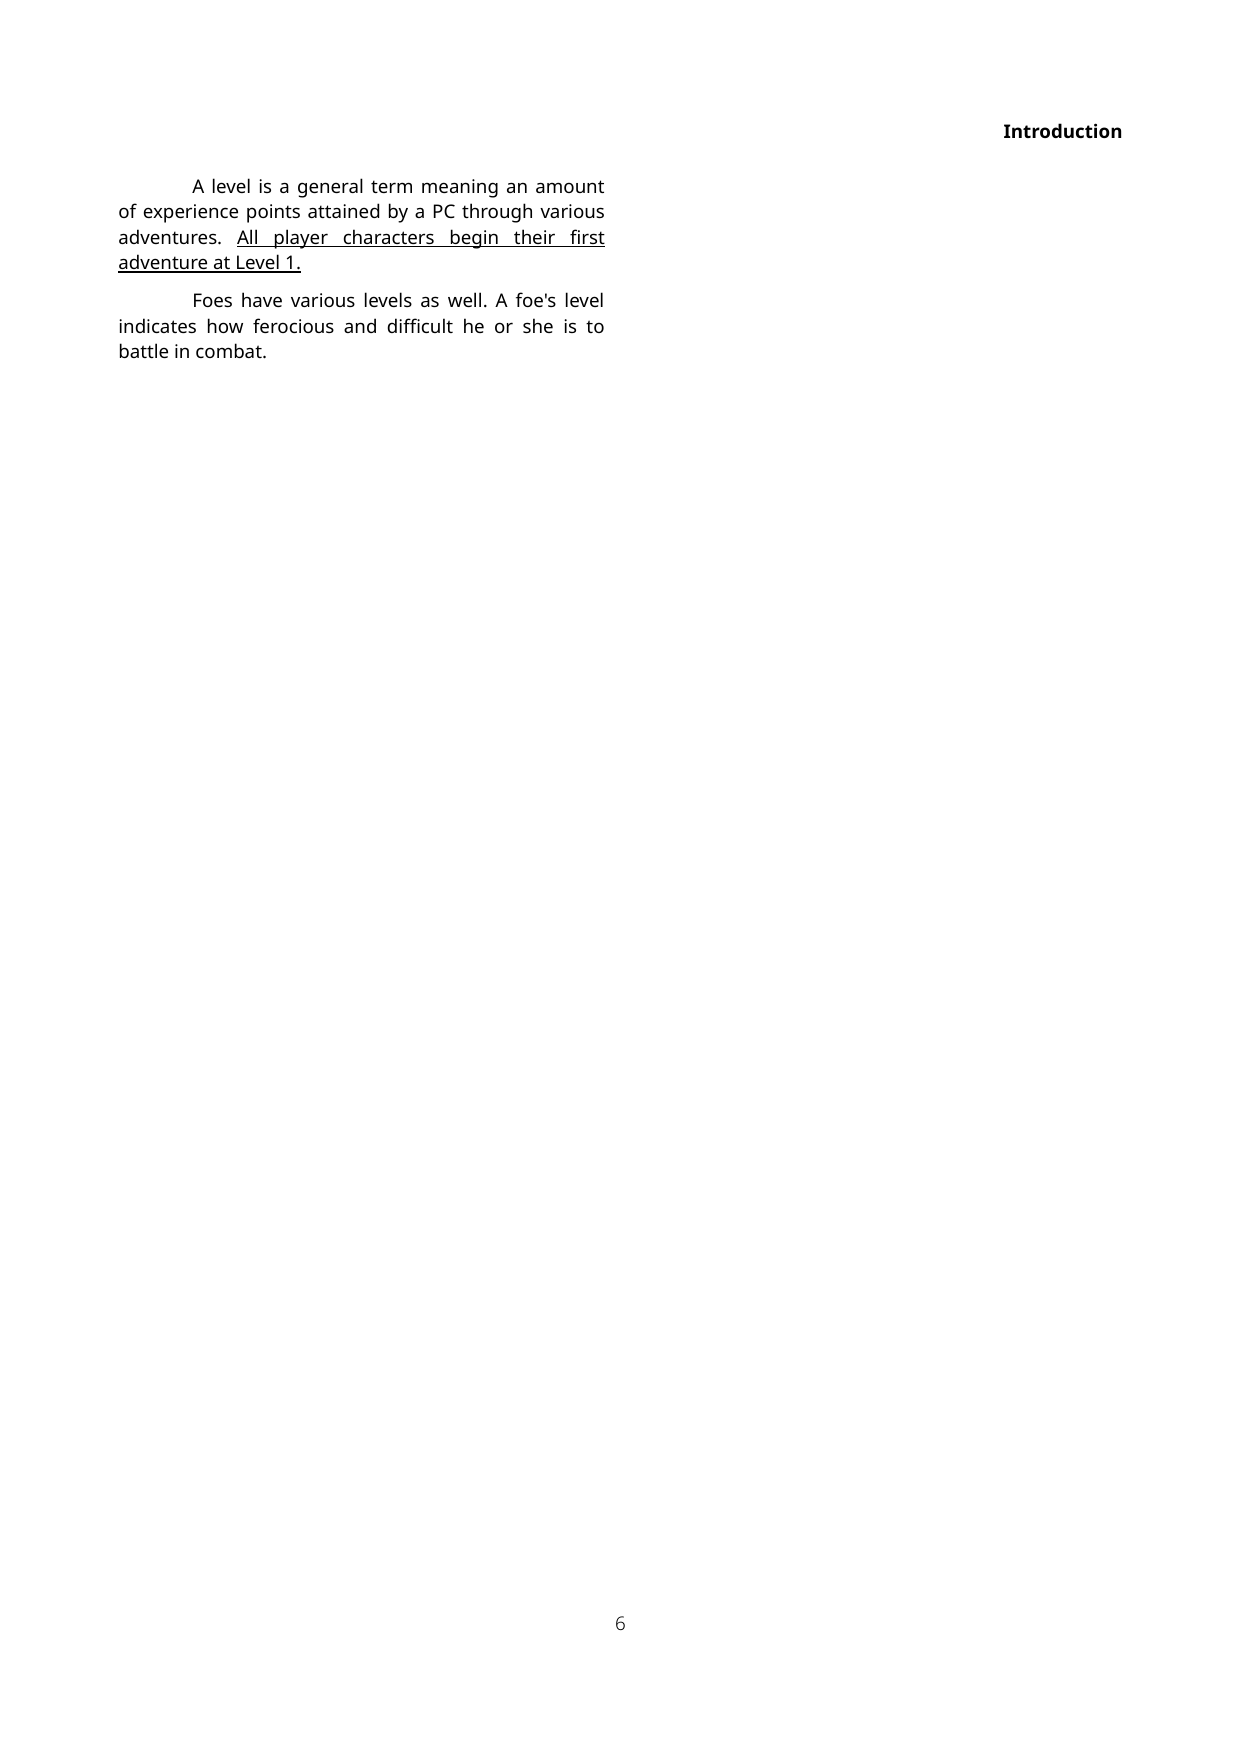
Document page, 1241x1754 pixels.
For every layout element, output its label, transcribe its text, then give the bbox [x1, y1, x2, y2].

text Foes have various levels as well. A foe's level indicates how ferocious and difficult he or she is to battle in combat. [118, 288, 605, 364]
text A level is a general term meaning an amount of experience points attained by a PC through various adventures. All player characters begin their first adventure at Level 1. [118, 173, 605, 275]
